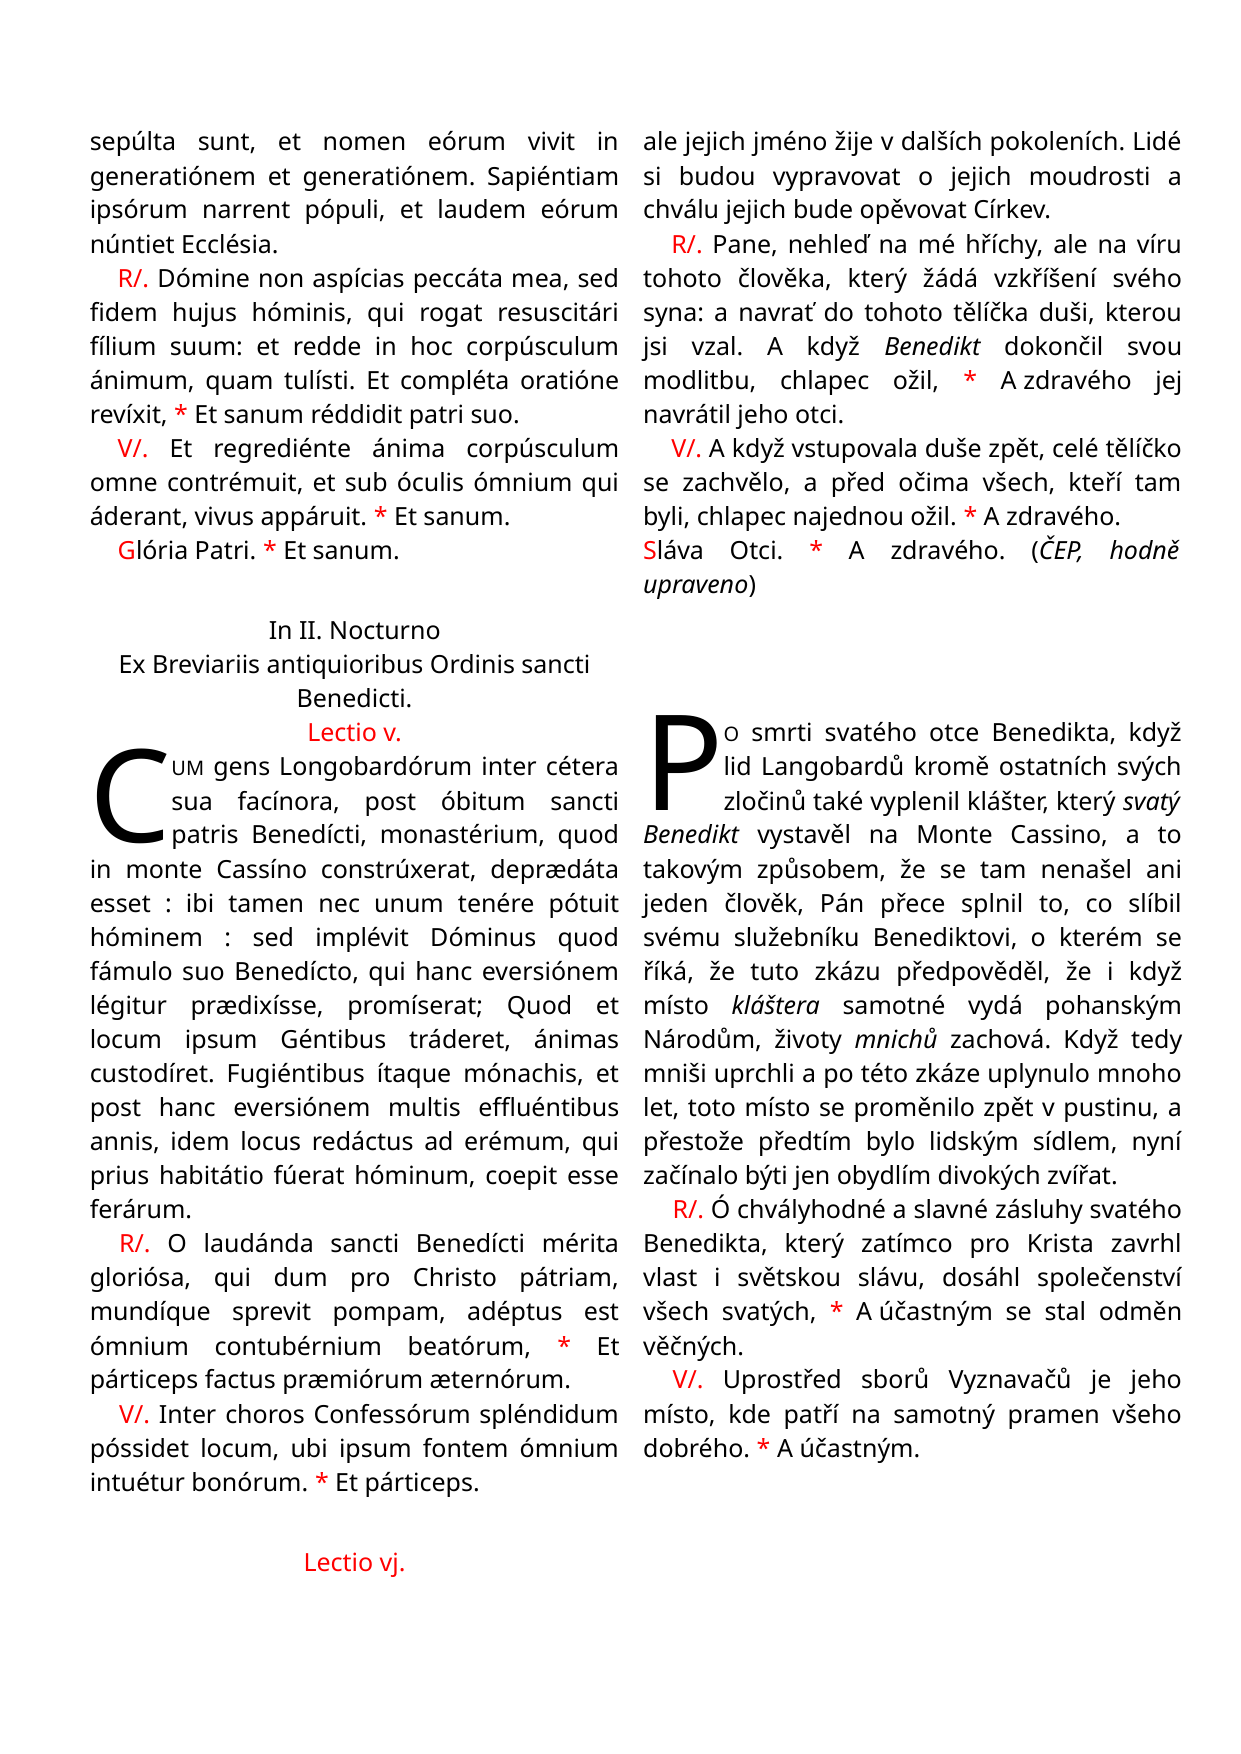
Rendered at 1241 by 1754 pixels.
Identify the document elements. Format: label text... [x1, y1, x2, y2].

table_cell Po smrti svatého otce Benedikta, když lid Langobardů kromě ostatních svých zločinů také vyplenil klášter, který svatý Benedikt vystavěl na Monte Cassino, a to takovým způsobem, že se tam nenašel ani jeden člověk, Pán přece splnil to, co slíbil svému služebníku Benediktovi, o kterém se říká, že tuto zkázu předpověděl, že i když místo kláštera samotné vydá pohanským Národům, životy mnichů zachová. Když tedy mniši uprchli a po této zkáze uplynulo mnoho let, toto místo se proměnilo zpět v pustinu, a přestože předtím bylo lidským sídlem, nyní začínalo býti jen obydlím divokých zvířat. R/. Ó chvályhodné a slavné zásluhy svatého Benedikta, který zatímco pro Krista zavrhl vlast i světskou slávu, dosáhl společenství všech svatých, * A účastným se stal odměn věčných. V/. Uprostřed sborů Vyznavačů je jeho místo, kde patří na samotný pramen všeho dobrého. * A účast­ným. [631, 607, 1194, 1538]
table_cell sepúlta sunt, et nomen eórum vivit in generatiónem et generatiónem. Sapiéntiam ipsórum narrent pópuli, et laudem eórum núntiet Ecclésia. R/. Dómine non aspícias peccáta mea, sed fidem hujus hóminis, qui rogat resuscitári fílium suum: et redde in hoc corpúsculum ánimum, quam tulísti. Et compléta oratióne revíxit, * Et sanum réddidit patri suo. V/. Et regrediénte ánima corpúsculum omne contrémuit, et sub óculis ómnium qui áderant, vivus appáruit. * Et sanum. Glória Patri. * Et sanum. [78, 118, 631, 607]
table_cell ale jejich jméno žije v dalších pokoleních. Lidé si budou vypravovat o jejich moudrosti a chválu jejich bude opěvovat Církev. R/. Pane, nehleď na mé hříchy, ale na víru tohoto člověka, který žádá vzkříšení svého syna: a navrať do tohoto tělíčka duši, kterou jsi vzal. A když Benedikt dokončil svou modlitbu, chlapec ožil, * A zdra­vého jej navrátil jeho otci. V/. A když vstupovala duše zpět, celé tělíčko se zachvělo, a před očima všech, kteří tam byli, chlapec najednou ožil. * A zdravého. Sláva Otci. * A zdravého. (ČEP, hodně upraveno) [631, 118, 1194, 607]
table_cell In II. Nocturno Ex Breviariis antiquioribus Ordinis sancti Benedicti. Lectio v. Cum gens Longobardórum inter cétera sua facínora, post óbitum sancti patris Benedícti, monastérium, quod in monte Cassíno constrúxerat, deprædáta esset : ibi tamen nec unum tenére pótuit hóminem : sed implévit Dóminus quod fámulo suo Benedícto, qui hanc eversiónem légitur prædixísse, promíserat; Quod et locum ipsum Géntibus tráderet, ánimas custodíret. Fugiéntibus ítaque mónachis, et post hanc eversiónem multis effluéntibus annis, idem locus redáctus ad erémum, qui prius habitátio fúerat hóminum, coepit esse ferárum. R/. O laudánda sancti Benedícti mérita gloriósa, qui dum pro Christo pátriam, mundíque sprevit pompam, adéptus est ómnium contubérnium beatórum, * Et párticeps factus præmiórum æternórum. V/. Inter choros Confessórum spléndidum póssidet locum, ubi ipsum fontem ómnium intuétur bonórum. * Et párticeps. [78, 607, 631, 1538]
table_cell [631, 1539, 1194, 1584]
table_cell Lectio vj. [78, 1539, 631, 1584]
